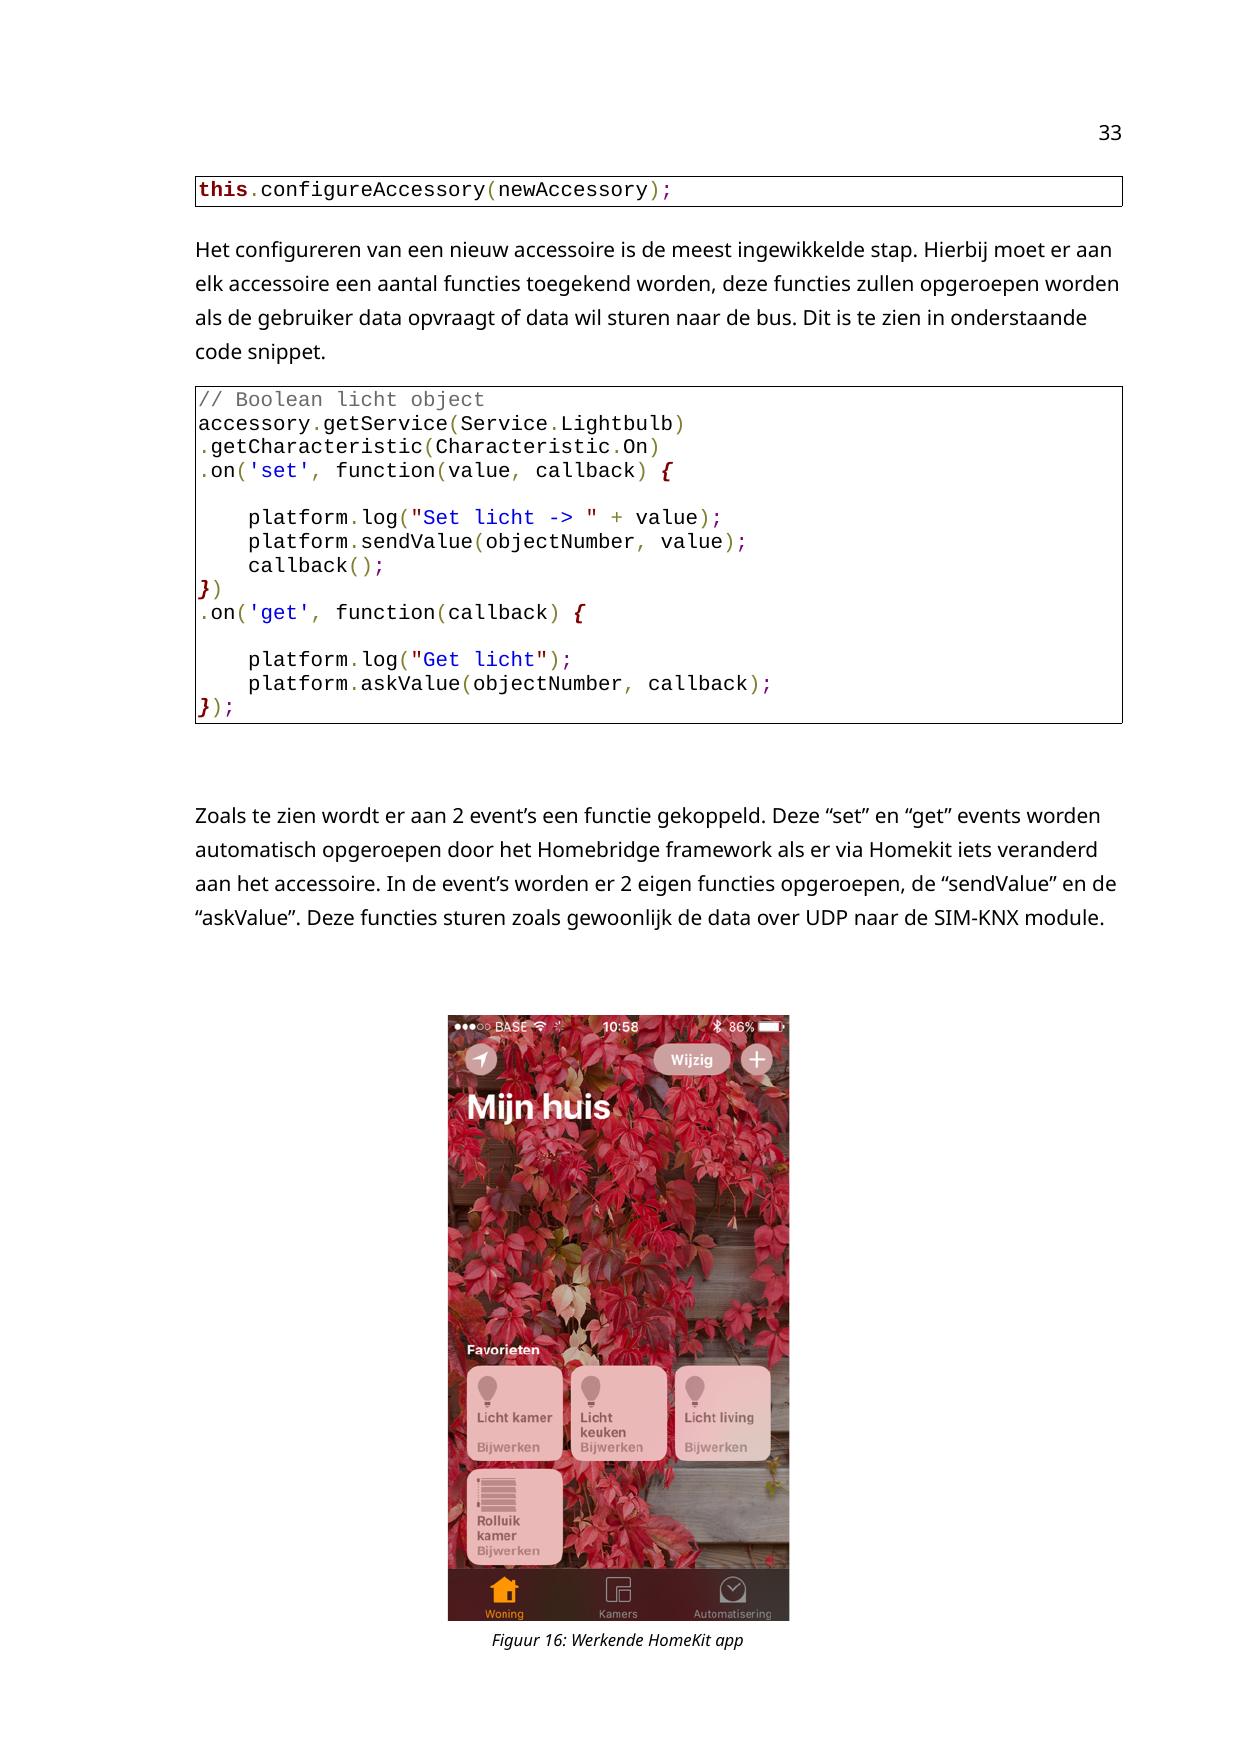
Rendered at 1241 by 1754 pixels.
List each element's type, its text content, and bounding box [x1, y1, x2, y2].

text }) [196, 575, 1122, 599]
text Figuur 16: Werkende HomeKit app [448, 1621, 789, 1651]
text platform.sendValue(objectNumber, value); [196, 528, 1122, 552]
text accessory.getService(Service.Lightbulb) [196, 410, 1122, 433]
text .getCharacteristic(Characteristic.On) [196, 433, 1122, 457]
text Zoals te zien wordt er aan 2 event’s een functie gekoppeld. Deze “set” en “get” events worden automatisch opgeroepen door het Homebridge framework als er via Homekit iets veranderd aan het accessoire. In de event’s worden er 2 eigen functies opgeroepen, de “sendValue” en de “askValue”. Deze functies sturen zoals gewoonlijk de data over UDP naar de SIM-KNX module. [195, 801, 1122, 932]
text Het configureren van een nieuw accessoire is de meest ingewikkelde stap. Hierbij moet er aan elk accessoire een aantal functies toegekend worden, deze functies zullen opgeroepen worden als de gebruiker data opvraagt of data wil sturen naar de bus. Dit is te zien in onderstaande code snippet. [195, 235, 1122, 366]
text }); [196, 693, 1122, 723]
text platform.log("Set licht -> " + value); [196, 504, 1122, 528]
text platform.log("Get licht"); [196, 646, 1122, 670]
text .on('set', function(value, callback) { [196, 457, 1122, 481]
text // Boolean licht object [196, 387, 1122, 410]
text callback(); [196, 552, 1122, 575]
text .on('get', function(callback) { [196, 599, 1122, 622]
text this.configureAccessory(newAccessory); [196, 177, 1122, 206]
picture [447, 1015, 790, 1621]
text platform.askValue(objectNumber, callback); [196, 670, 1122, 693]
